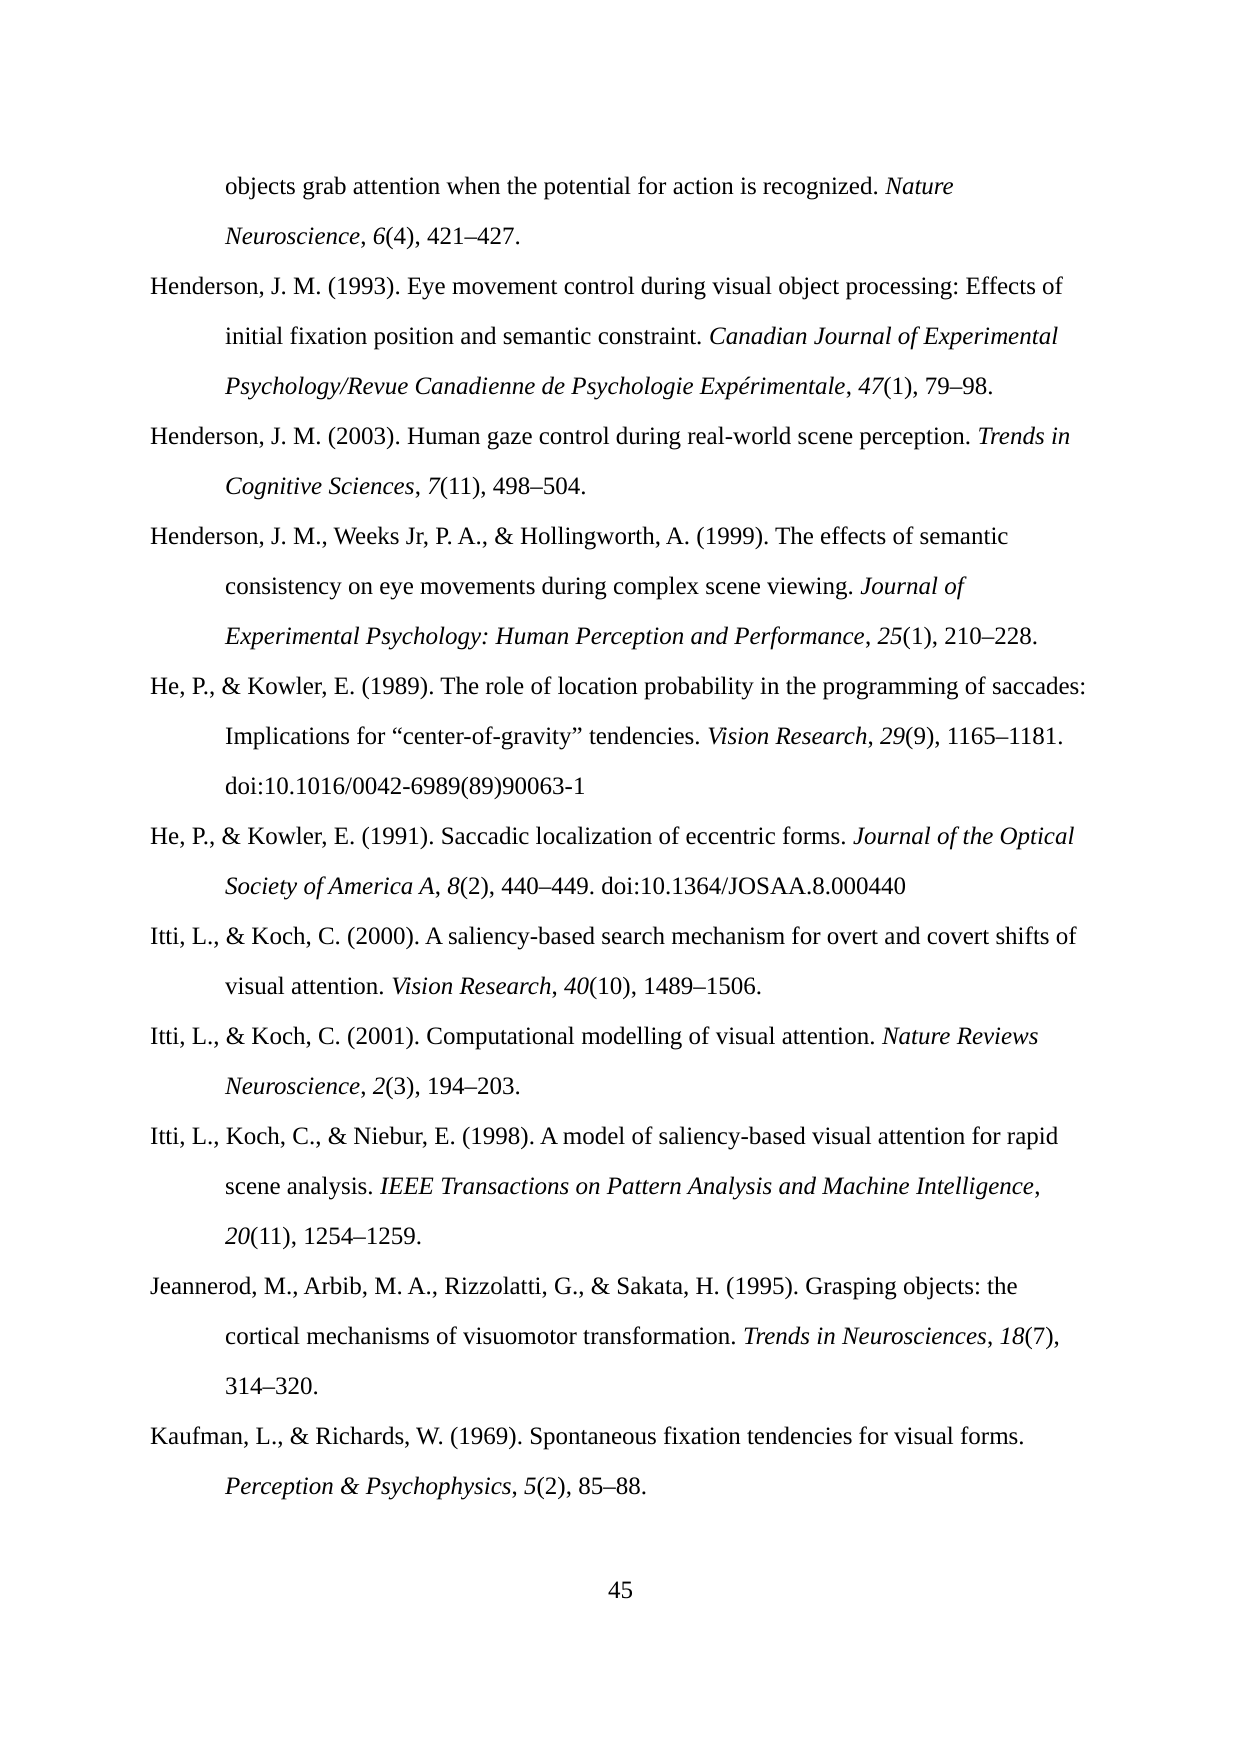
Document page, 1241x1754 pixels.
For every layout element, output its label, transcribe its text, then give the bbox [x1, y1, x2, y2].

text He, P., & Kowler, E. (1991). Saccadic localization of eccentric forms. Journal of the Optical Society of America A, 8(2), 440–449. doi:10.1364/JOSAA.8.000440 [150, 800, 1091, 900]
text Henderson, J. M. (1993). Eye movement control during visual object processing: Effects of initial fixation position and semantic constraint. Canadian Journal of Experimental Psychology/Revue Canadienne de Psychologie Expérimentale, 47(1), 79–98. [150, 250, 1091, 400]
text Jeannerod, M., Arbib, M. A., Rizzolatti, G., & Sakata, H. (1995). Grasping objects: the cortical mechanisms of visuomotor transformation. Trends in Neurosciences, 18(7), 314–320. [150, 1250, 1091, 1400]
text Kaufman, L., & Richards, W. (1969). Spontaneous fixation tendencies for visual forms. Perception & Psychophysics, 5(2), 85–88. [150, 1400, 1091, 1500]
text Itti, L., & Koch, C. (2000). A saliency-based search mechanism for overt and covert shifts of visual attention. Vision Research, 40(10), 1489–1506. [150, 900, 1091, 1000]
text He, P., & Kowler, E. (1989). The role of location probability in the programming of saccades: Implications for “center-of-gravity” tendencies. Vision Research, 29(9), 1165–1181. doi:10.1016/0042-6989(89)90063-1 [150, 650, 1091, 800]
text Itti, L., & Koch, C. (2001). Computational modelling of visual attention. Nature Reviews Neuroscience, 2(3), 194–203. [150, 1000, 1091, 1100]
text Itti, L., Koch, C., & Niebur, E. (1998). A model of saliency-based visual attention for rapid scene analysis. IEEE Transactions on Pattern Analysis and Machine Intelligence, 20(11), 1254–1259. [150, 1100, 1091, 1250]
text Henderson, J. M., Weeks Jr, P. A., & Hollingworth, A. (1999). The effects of semantic consistency on eye movements during complex scene viewing. Journal of Experimental Psychology: Human Perception and Performance, 25(1), 210–228. [150, 500, 1091, 650]
text objects grab attention when the potential for action is recognized. Nature Neuroscience, 6(4), 421–427. [150, 150, 1091, 250]
text Henderson, J. M. (2003). Human gaze control during real-world scene perception. Trends in Cognitive Sciences, 7(11), 498–504. [150, 400, 1091, 500]
